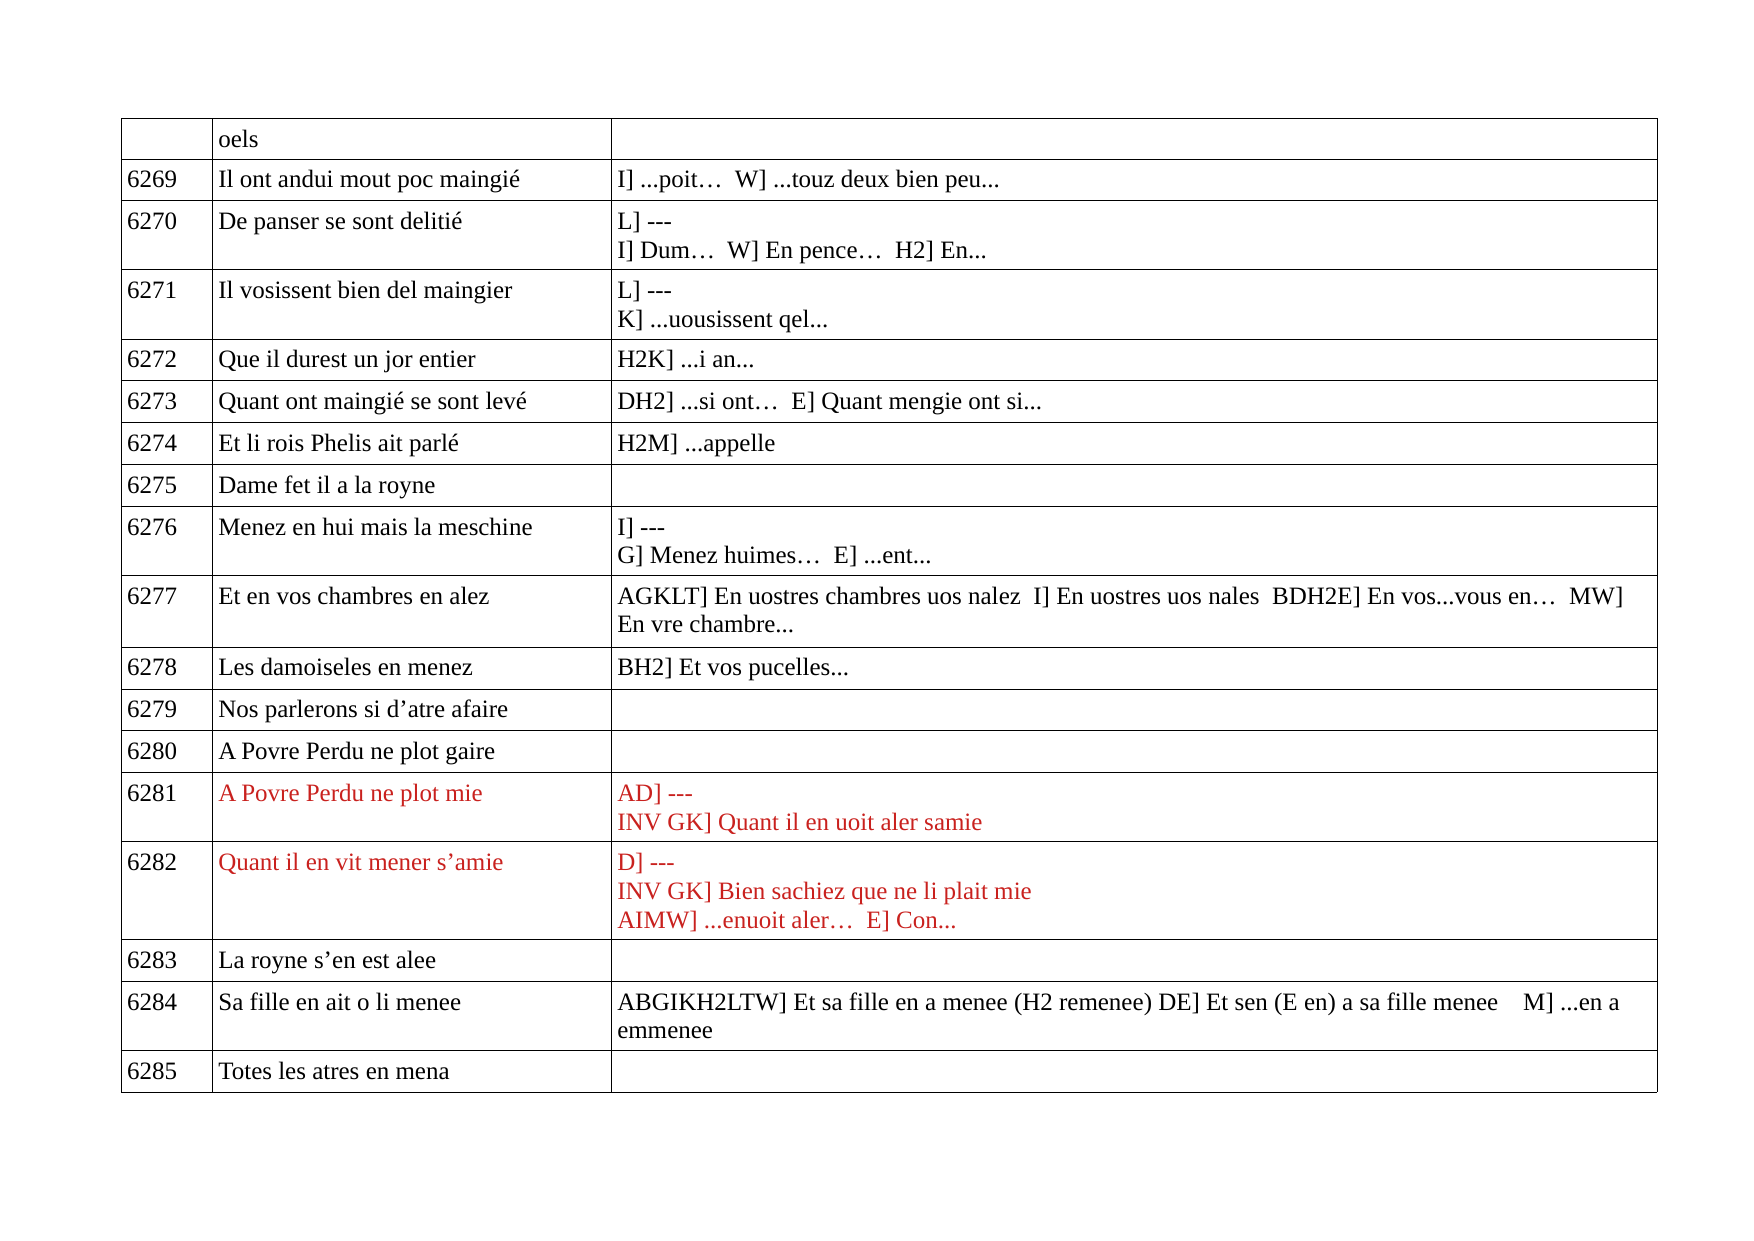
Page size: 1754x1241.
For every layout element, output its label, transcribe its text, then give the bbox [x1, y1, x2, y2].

table_cell H2M] ...appelle [612, 423, 1657, 464]
table_cell A Povre Perdu ne plot mie [213, 773, 611, 841]
table_cell [612, 731, 1657, 772]
table_cell Il ont andui mout poc maingié [213, 160, 611, 200]
table_cell 6283 [122, 940, 212, 981]
table_cell 6275 [122, 465, 212, 506]
table_cell Les damoiseles en menez [213, 648, 611, 688]
table_cell 6269 [122, 160, 212, 200]
table_cell 6272 [122, 340, 212, 380]
table_cell I] ...poit… W] ...touz deux bien peu... [612, 160, 1657, 200]
table_cell Et en vos chambres en alez [213, 576, 611, 647]
table_cell L] --- K] ...uousissent qel... [612, 270, 1657, 338]
table_cell oels [213, 119, 611, 158]
table_cell 6279 [122, 690, 212, 730]
table_cell Dame fet il a la royne [213, 465, 611, 506]
table_cell [612, 119, 1657, 158]
table_cell Menez en hui mais la meschine [213, 507, 611, 575]
table_cell [122, 119, 212, 158]
table_cell A Povre Perdu ne plot gaire [213, 731, 611, 772]
table_cell 6276 [122, 507, 212, 575]
table_cell L] --- I] Dum… W] En pence… H2] En... [612, 201, 1657, 269]
table_cell ABGIKH2LTW] Et sa fille en a menee (H2 remenee) DE] Et sen (E en) a sa fille menee M] ...en a emmenee [612, 982, 1657, 1050]
table_cell H2K] ...i an... [612, 340, 1657, 380]
table_cell 6284 [122, 982, 212, 1050]
table_cell [612, 690, 1657, 730]
table_cell Totes les atres en mena [213, 1051, 611, 1092]
table_cell AGKLT] En uostres chambres uos nalez I] En uostres uos nales BDH2E] En vos...vous en… MW] En vre chambre... [612, 576, 1657, 647]
table_cell Quant ont maingié se sont levé [213, 381, 611, 422]
table_cell [612, 940, 1657, 981]
table_cell 6278 [122, 648, 212, 688]
table_cell Quant il en vit mener s’amie [213, 842, 611, 939]
table_cell Que il durest un jor entier [213, 340, 611, 380]
table_cell Nos parlerons si d’atre afaire [213, 690, 611, 730]
table_cell [612, 1051, 1657, 1092]
table_cell 6274 [122, 423, 212, 464]
table_cell I] --- G] Menez huimes… E] ...ent... [612, 507, 1657, 575]
table_cell De panser se sont delitié [213, 201, 611, 269]
table_cell Sa fille en ait o li menee [213, 982, 611, 1050]
table_cell 6271 [122, 270, 212, 338]
table_cell 6270 [122, 201, 212, 269]
table_cell Et li rois Phelis ait parlé [213, 423, 611, 464]
table_cell 6280 [122, 731, 212, 772]
table_cell BH2] Et vos pucelles... [612, 648, 1657, 688]
table_cell 6285 [122, 1051, 212, 1092]
table_cell 6273 [122, 381, 212, 422]
table_cell 6281 [122, 773, 212, 841]
table_cell AD] --- INV GK] Quant il en uoit aler samie [612, 773, 1657, 841]
table_cell D] --- INV GK] Bien sachiez que ne li plait mie AIMW] ...enuoit aler… E] Con... [612, 842, 1657, 939]
table_cell La royne s’en est alee [213, 940, 611, 981]
table_cell Il vosissent bien del maingier [213, 270, 611, 338]
table_cell 6282 [122, 842, 212, 939]
table_cell [612, 465, 1657, 506]
table_cell DH2] ...si ont… E] Quant mengie ont si... [612, 381, 1657, 422]
table_cell 6277 [122, 576, 212, 647]
